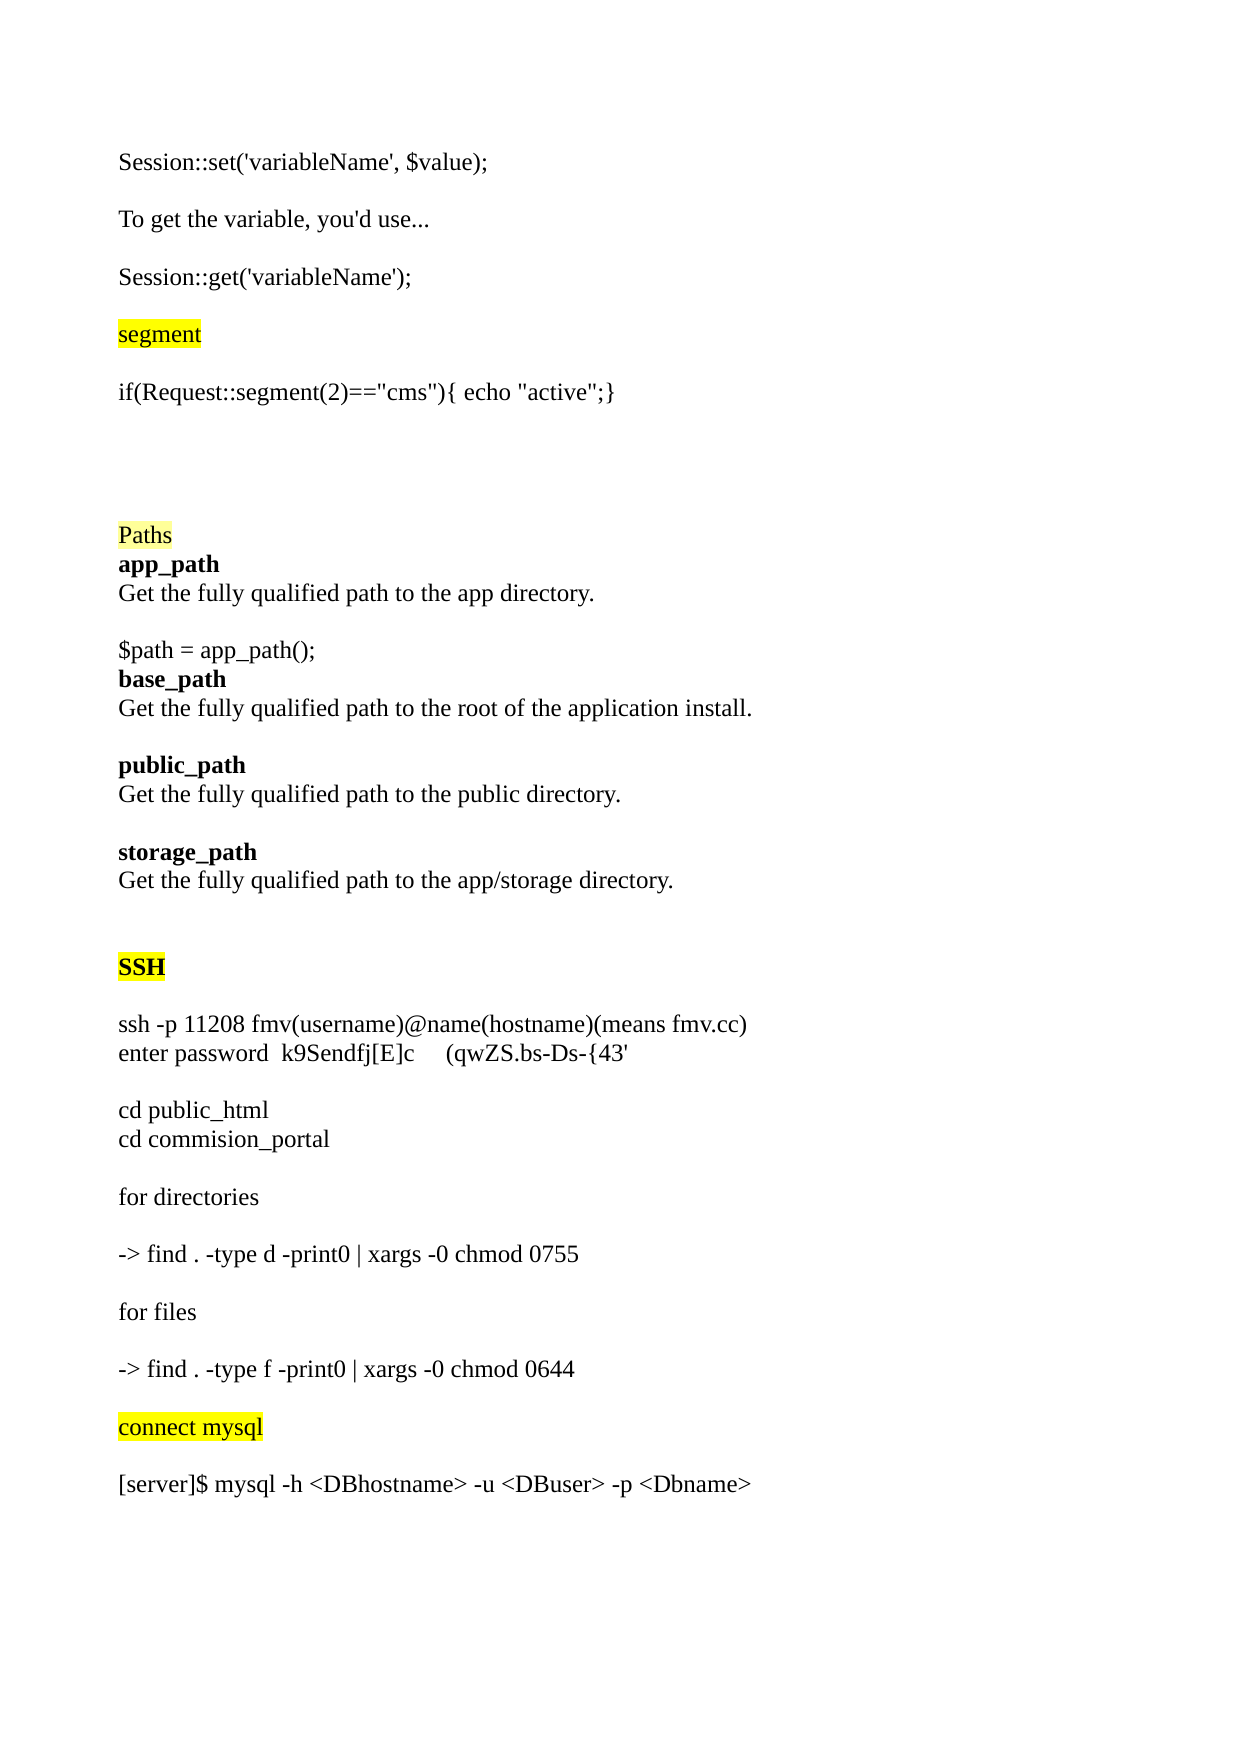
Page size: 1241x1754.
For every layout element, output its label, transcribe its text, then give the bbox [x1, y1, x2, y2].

text Get the fully qualified path to the public directory. [118, 779, 1122, 808]
text $path = app_path(); [118, 636, 1122, 664]
text [server]$ mysql -h <DBhostname> -u <DBuser> -p <Dbname> [118, 1469, 1122, 1498]
text -> find . -type d -print0 | xargs -0 chmod 0755 [118, 1239, 1122, 1268]
text Session::get('variableName'); [118, 262, 1122, 291]
text enter password k9Sendfj[E]c (qwZS.bs-Ds-{43' [118, 1038, 1122, 1067]
text Get the fully qualified path to the app directory. [118, 578, 1122, 607]
text To get the variable, you'd use... [118, 204, 1122, 233]
text segment [118, 319, 1122, 348]
text if(Request::segment(2)=="cms"){ echo "active";} [118, 377, 1122, 406]
text -> find . -type f -print0 | xargs -0 chmod 0644 [118, 1354, 1122, 1383]
text base_path [118, 664, 1122, 693]
text for directories [118, 1182, 1122, 1211]
text cd public_html [118, 1096, 1122, 1124]
text cd commision_portal [118, 1124, 1122, 1153]
text Paths [118, 521, 1122, 549]
text Get the fully qualified path to the app/storage directory. [118, 866, 1122, 894]
text SSH [118, 952, 1122, 981]
text ssh -p 11208 fmv(username)@name(hostname)(means fmv.cc) [118, 1009, 1122, 1038]
text app_path [118, 549, 1122, 578]
text public_path [118, 751, 1122, 779]
text Session::set('variableName', $value); [118, 147, 1122, 176]
text for files [118, 1297, 1122, 1326]
text Get the fully qualified path to the root of the application install. [118, 693, 1122, 722]
text storage_path [118, 837, 1122, 866]
text connect mysql [118, 1412, 1122, 1441]
